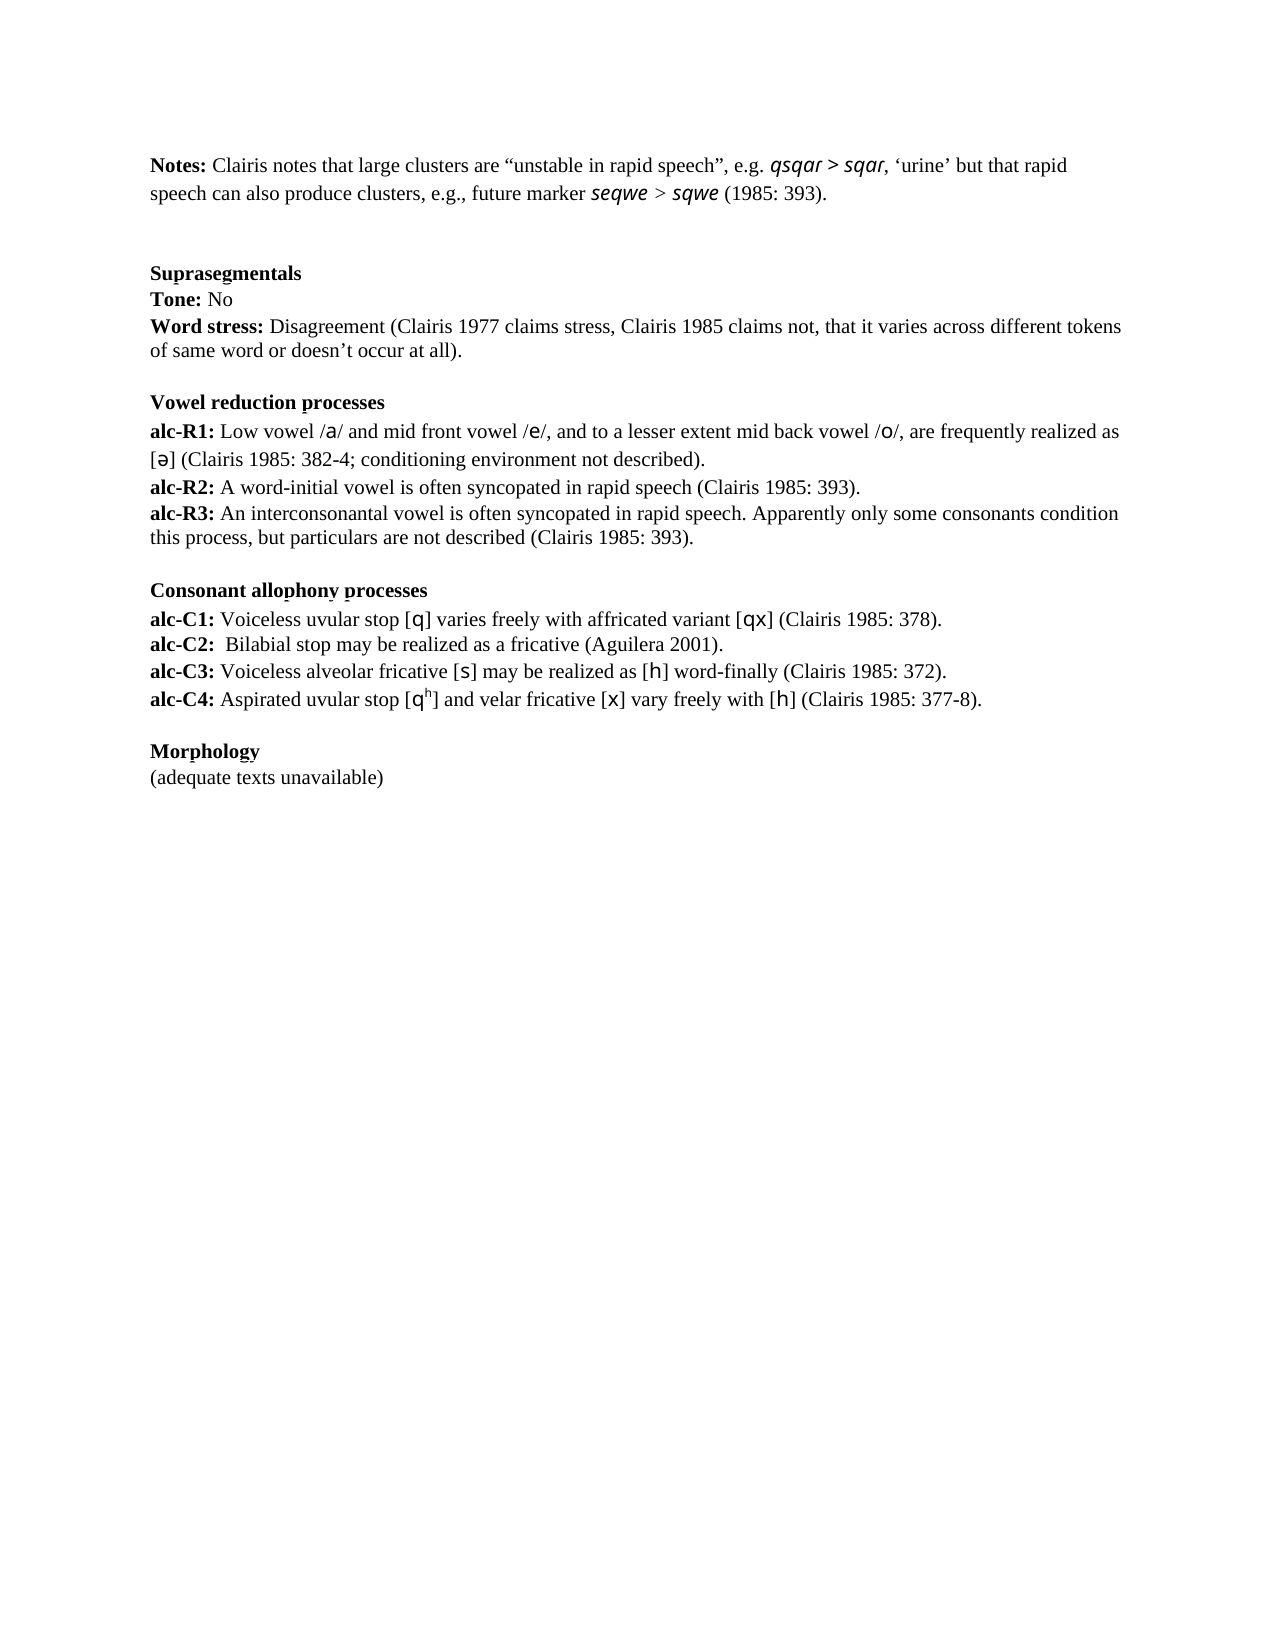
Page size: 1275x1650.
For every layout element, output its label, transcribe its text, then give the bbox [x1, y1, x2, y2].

text alc-R1: Low vowel /a/ and mid front vowel /e/, and to a lesser extent mid back vowel /o/, are frequently realized as [ə] (Clairis 1985: 382-4; conditioning environment not described). [150, 416, 1125, 473]
text Suprasegmentals [150, 261, 1125, 285]
text Tone: No [150, 287, 1125, 311]
text Notes: Clairis notes that large clusters are “unstable in rapid speech”, e.g. qsqaɾ > sqaɾ, ‘urine’ but that rapid speech can also produce clusters, e.g., future marker seqwe > sqwe (1985: 393). [150, 150, 1125, 207]
text alc-C2: Bilabial stop may be realized as a fricative (Aguilera 2001). [150, 632, 1125, 656]
text Consonant allophony processes [150, 577, 1125, 602]
text Vowel reduction processes [150, 390, 1125, 414]
text alc-R3: An interconsonantal vowel is often syncopated in rapid speech. Apparently only some consonants condition this process, but particulars are not described (Clairis 1985: 393). [150, 501, 1125, 549]
text alc-C3: Voiceless alveolar fricative [s] may be realized as [h] word-finally (Clairis 1985: 372). [150, 656, 1125, 684]
text alc-C4: Aspirated uvular stop [qh] and velar fricative [x] vary freely with [h] (Clairis 1985: 377-8). [150, 684, 1125, 713]
text alc-C1: Voiceless uvular stop [q] varies freely with affricated variant [qx] (Clairis 1985: 378). [150, 604, 1125, 632]
text Morphology [150, 739, 1125, 763]
text alc-R2: A word-initial vowel is often syncopated in rapid speech (Clairis 1985: 393). [150, 475, 1125, 499]
text (adequate texts unavailable) [150, 765, 1125, 789]
text Word stress: Disagreement (Clairis 1977 claims stress, Clairis 1985 claims not, that it varies across different tokens of same word or doesn’t occur at all). [150, 313, 1125, 362]
